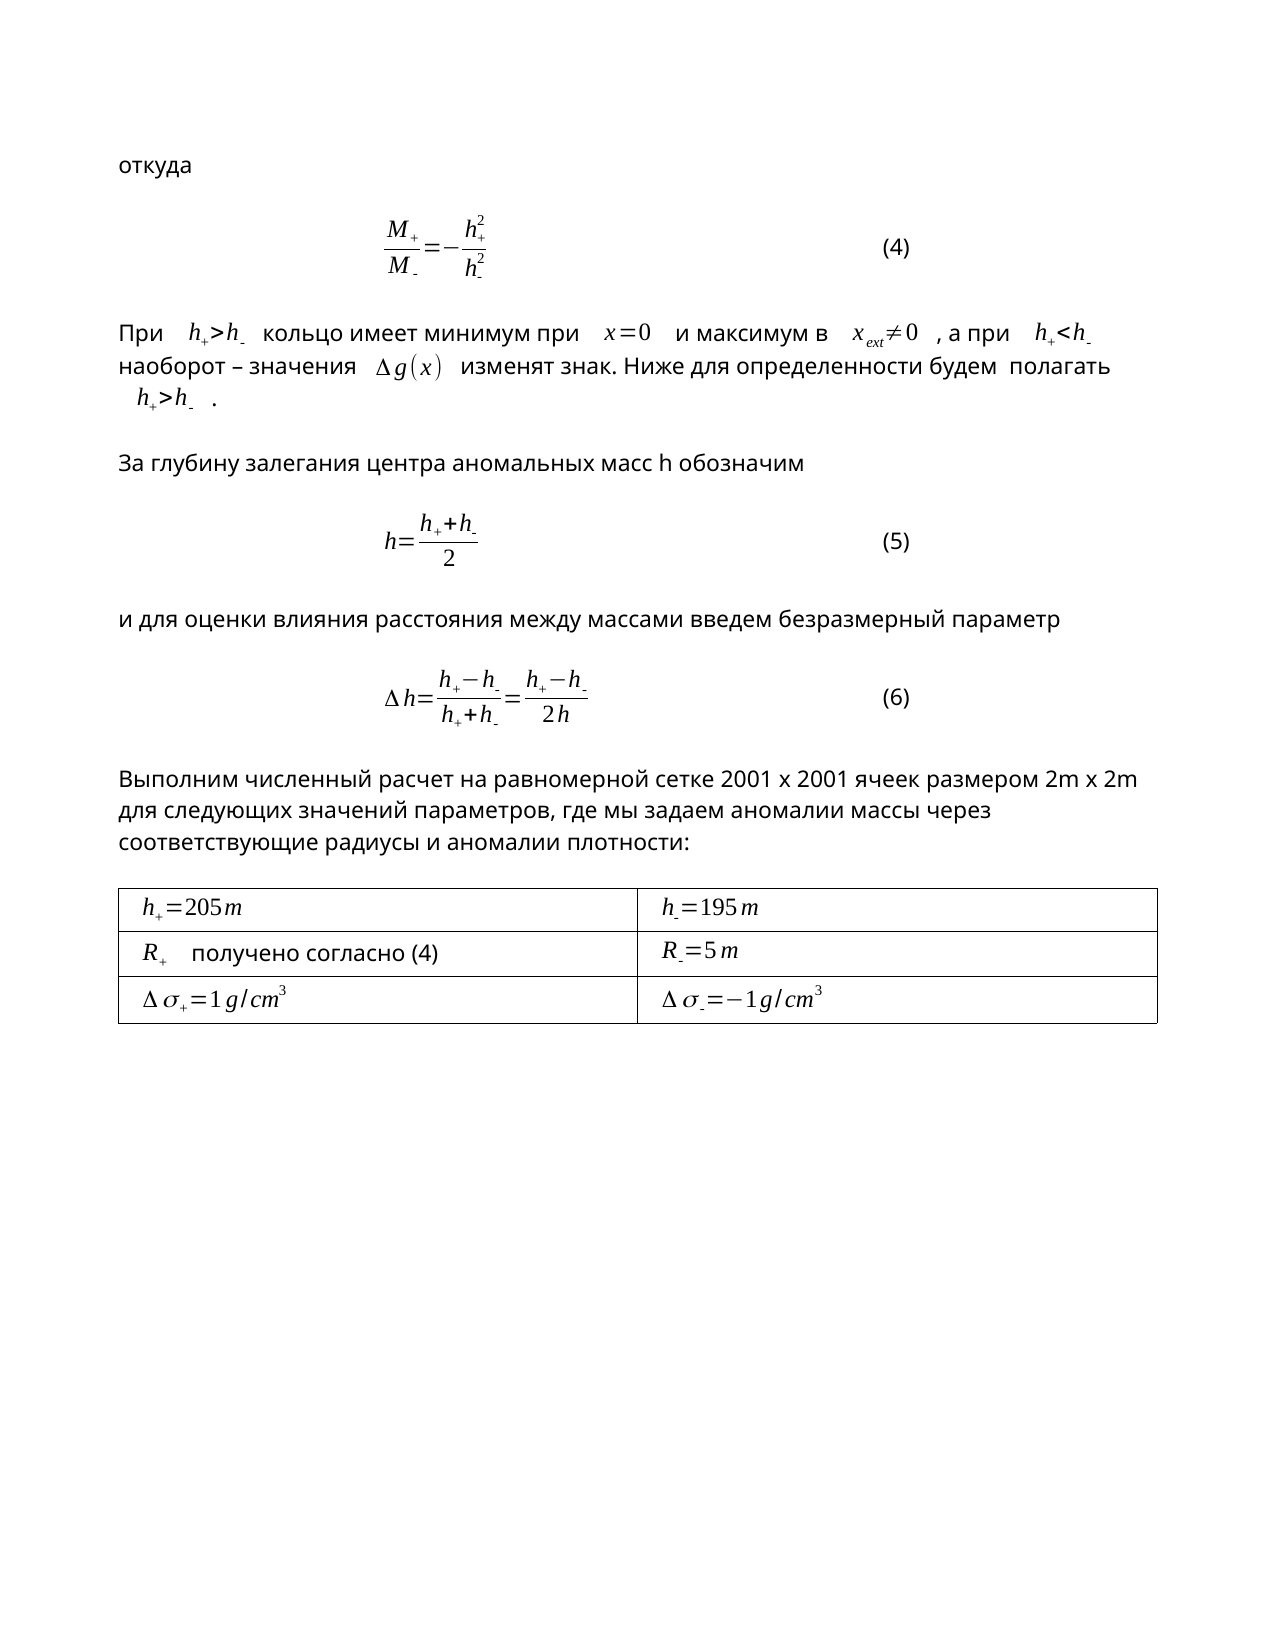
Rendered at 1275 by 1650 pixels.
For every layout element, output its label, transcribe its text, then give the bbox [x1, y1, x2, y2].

text При кольцо имеет минимум при и максимум в , а при наоборот – значенияизменят знак. Ниже для определенности будем полагать . [118, 317, 1157, 415]
table_header [119, 889, 637, 931]
text откуда [118, 149, 1157, 181]
table_header [638, 889, 1157, 931]
text и для оценки влияния расстояния между массами введем безразмерный параметр [118, 603, 1157, 634]
table_cell [638, 977, 1157, 1023]
text (5) [118, 509, 1157, 572]
table_cell получено согласно (4) [119, 932, 637, 976]
text Выполним численный расчет на равномерной сетке 2001 x 2001 ячеек размером 2m x 2m для следующих значений параметров, где мы задаем аномалии массы через соответствующие радиусы и аномалии плотности: [118, 763, 1157, 857]
table_cell [638, 932, 1157, 976]
text (4) [118, 212, 1157, 285]
table_cell [119, 977, 637, 1023]
text За глубину залегания центра аномальных масс h обозначим [118, 447, 1157, 478]
text (6) [118, 666, 1157, 732]
